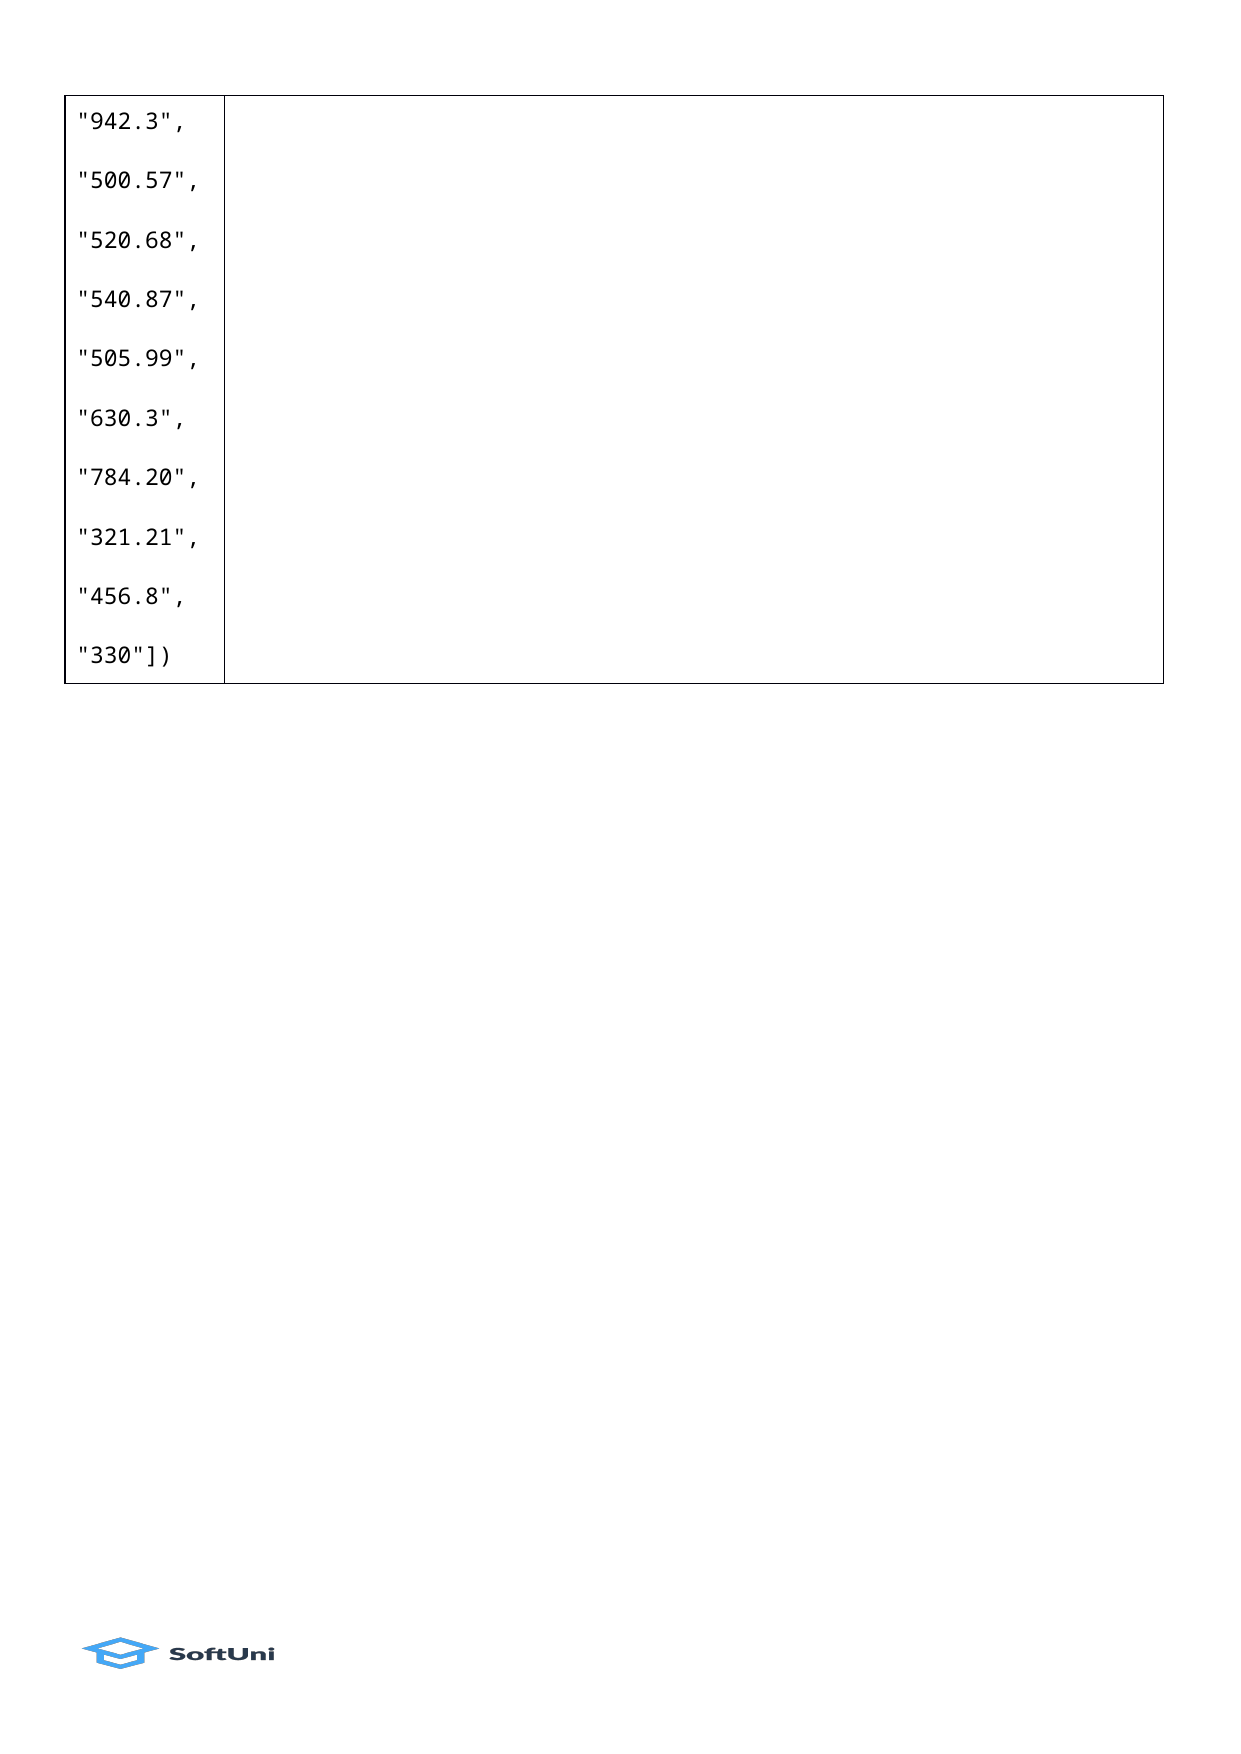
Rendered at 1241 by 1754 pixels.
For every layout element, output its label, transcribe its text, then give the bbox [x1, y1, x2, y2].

table_cell "942.3", "500.57", "520.68", "540.87", "505.99", "630.3", "784.20", "321.21", "456.8", "330"]) [66, 96, 224, 683]
picture [75, 1635, 281, 1672]
table_cell [225, 96, 1163, 683]
